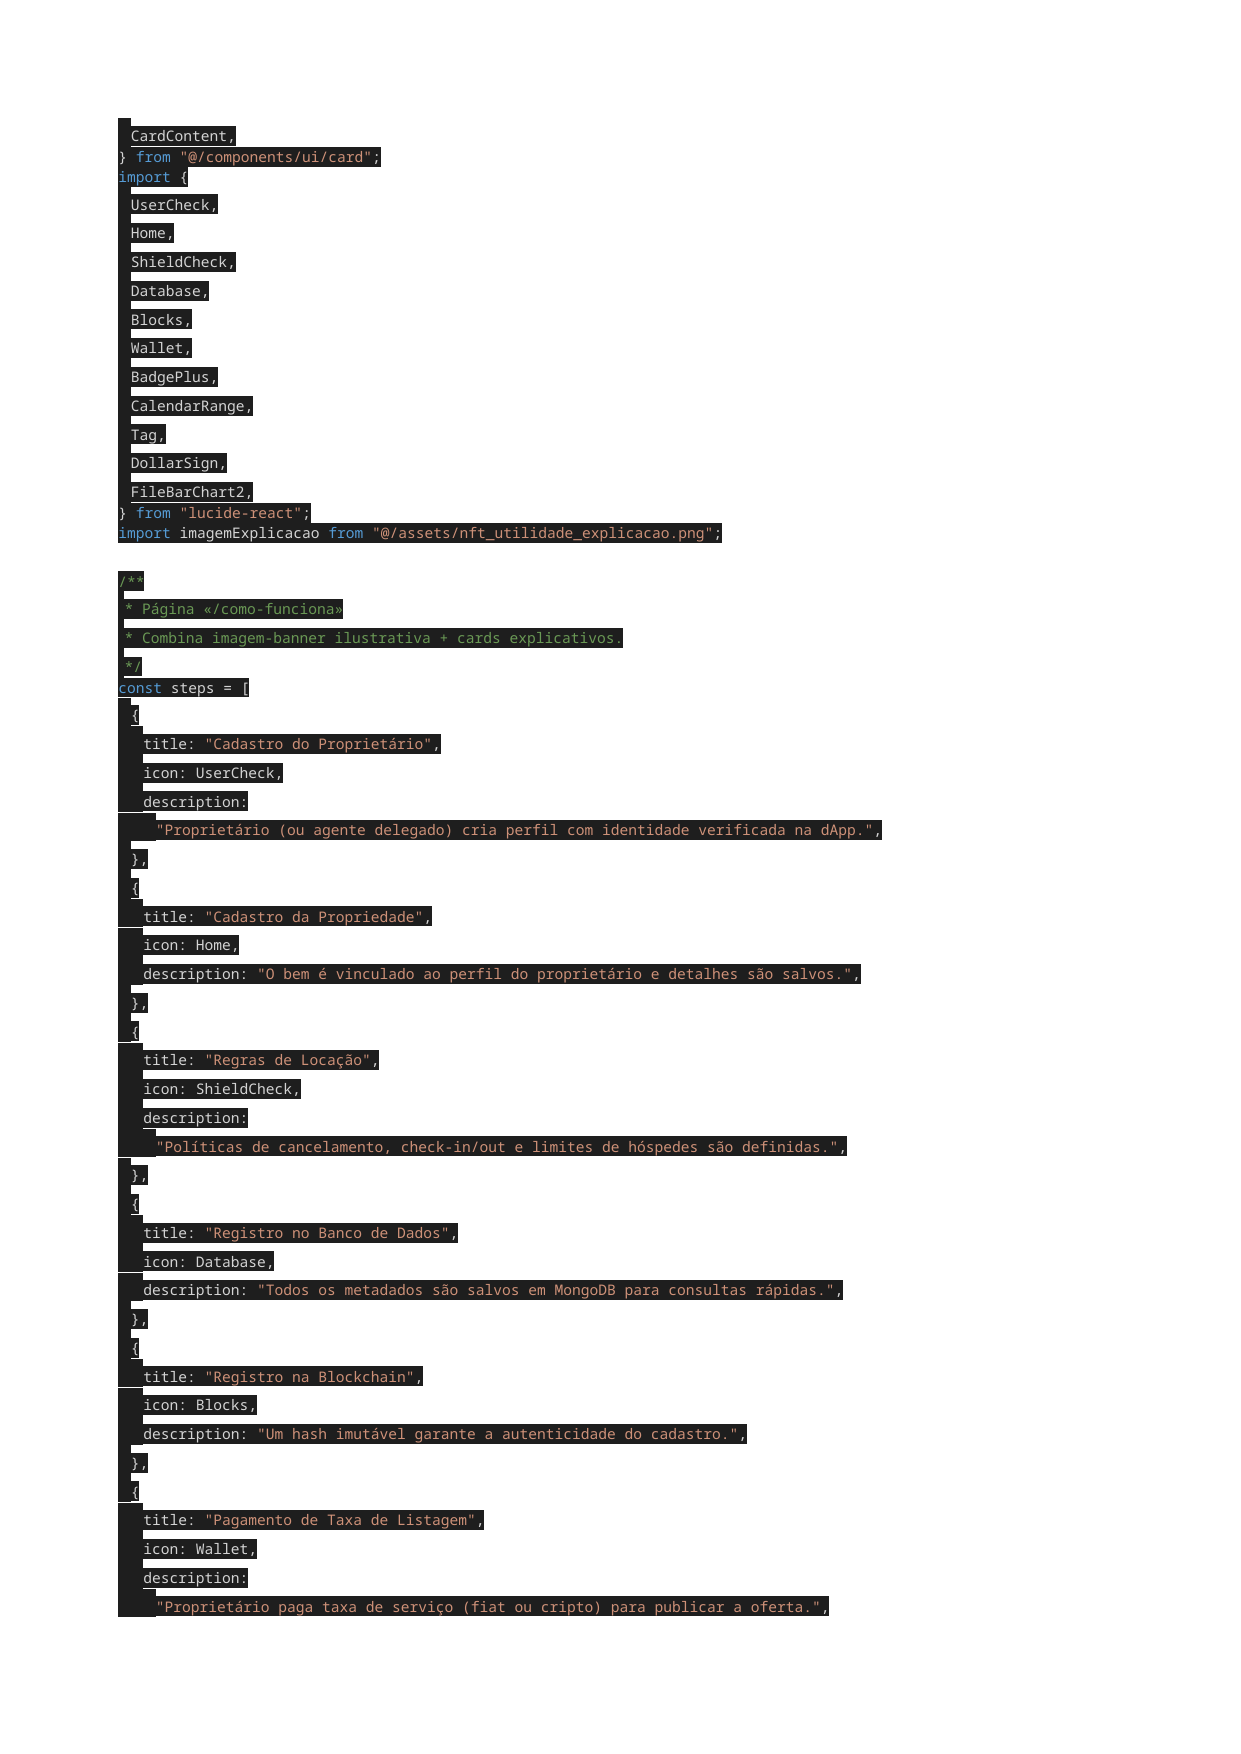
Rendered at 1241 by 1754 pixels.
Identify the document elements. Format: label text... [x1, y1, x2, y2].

text Blocks, [118, 302, 1122, 330]
text title: "Registro na Blockchain", [118, 1359, 1122, 1387]
text } from "@/components/ui/card"; [118, 147, 1122, 167]
text { [118, 697, 1122, 726]
text description: [118, 784, 1122, 812]
text title: "Registro no Banco de Dados", [118, 1215, 1122, 1244]
text UserCheck, [118, 187, 1122, 215]
text description: [118, 1560, 1122, 1589]
text "Políticas de cancelamento, check‑in/out e limites de hóspedes são definidas.", [118, 1129, 1122, 1157]
text icon: ShieldCheck, [118, 1071, 1122, 1100]
text icon: UserCheck, [118, 755, 1122, 784]
text description: "O bem é vinculado ao perfil do proprietário e detalhes são salvos.", [118, 956, 1122, 985]
text FileBarChart2, [118, 474, 1122, 503]
text }, [118, 1157, 1122, 1186]
text }, [118, 985, 1122, 1014]
text icon: Database, [118, 1244, 1122, 1272]
text title: "Cadastro do Proprietário", [118, 726, 1122, 755]
text DollarSign, [118, 445, 1122, 474]
text * Combina imagem‑banner ilustrativa + cards explicativos. [118, 620, 1122, 649]
text "Proprietário paga taxa de serviço (fiat ou cripto) para publicar a oferta.", [118, 1589, 1122, 1617]
text Database, [118, 273, 1122, 302]
text */ [118, 649, 1122, 678]
text title: "Pagamento de Taxa de Listagem", [118, 1502, 1122, 1531]
text * Página «/como-funciona» [118, 591, 1122, 620]
text import { [118, 167, 1122, 187]
text Wallet, [118, 330, 1122, 359]
text { [118, 1186, 1122, 1215]
text icon: Home, [118, 927, 1122, 956]
text Home, [118, 215, 1122, 244]
text icon: Wallet, [118, 1531, 1122, 1560]
text description: "Um hash imutável garante a autenticidade do cadastro.", [118, 1416, 1122, 1445]
text /** [118, 571, 1122, 591]
text BadgePlus, [118, 359, 1122, 388]
text } from "lucide-react"; [118, 503, 1122, 523]
text { [118, 1330, 1122, 1359]
text }, [118, 841, 1122, 870]
text CalendarRange, [118, 388, 1122, 417]
text CardContent, [118, 118, 1122, 147]
text }, [118, 1445, 1122, 1474]
text description: "Todos os metadados são salvos em MongoDB para consultas rápidas.", [118, 1272, 1122, 1301]
text { [118, 1474, 1122, 1502]
text import imagemExplicacao from "@/assets/nft_utilidade_explicacao.png"; [118, 523, 1122, 543]
text ShieldCheck, [118, 244, 1122, 273]
text { [118, 870, 1122, 899]
text title: "Cadastro da Propriedade", [118, 899, 1122, 927]
text Tag, [118, 417, 1122, 445]
text icon: Blocks, [118, 1387, 1122, 1416]
text description: [118, 1100, 1122, 1129]
text "Proprietário (ou agente delegado) cria perfil com identidade verificada na dApp.", [118, 812, 1122, 841]
text const steps = [ [118, 678, 1122, 697]
text { [118, 1014, 1122, 1042]
text title: "Regras de Locação", [118, 1042, 1122, 1071]
text }, [118, 1301, 1122, 1330]
